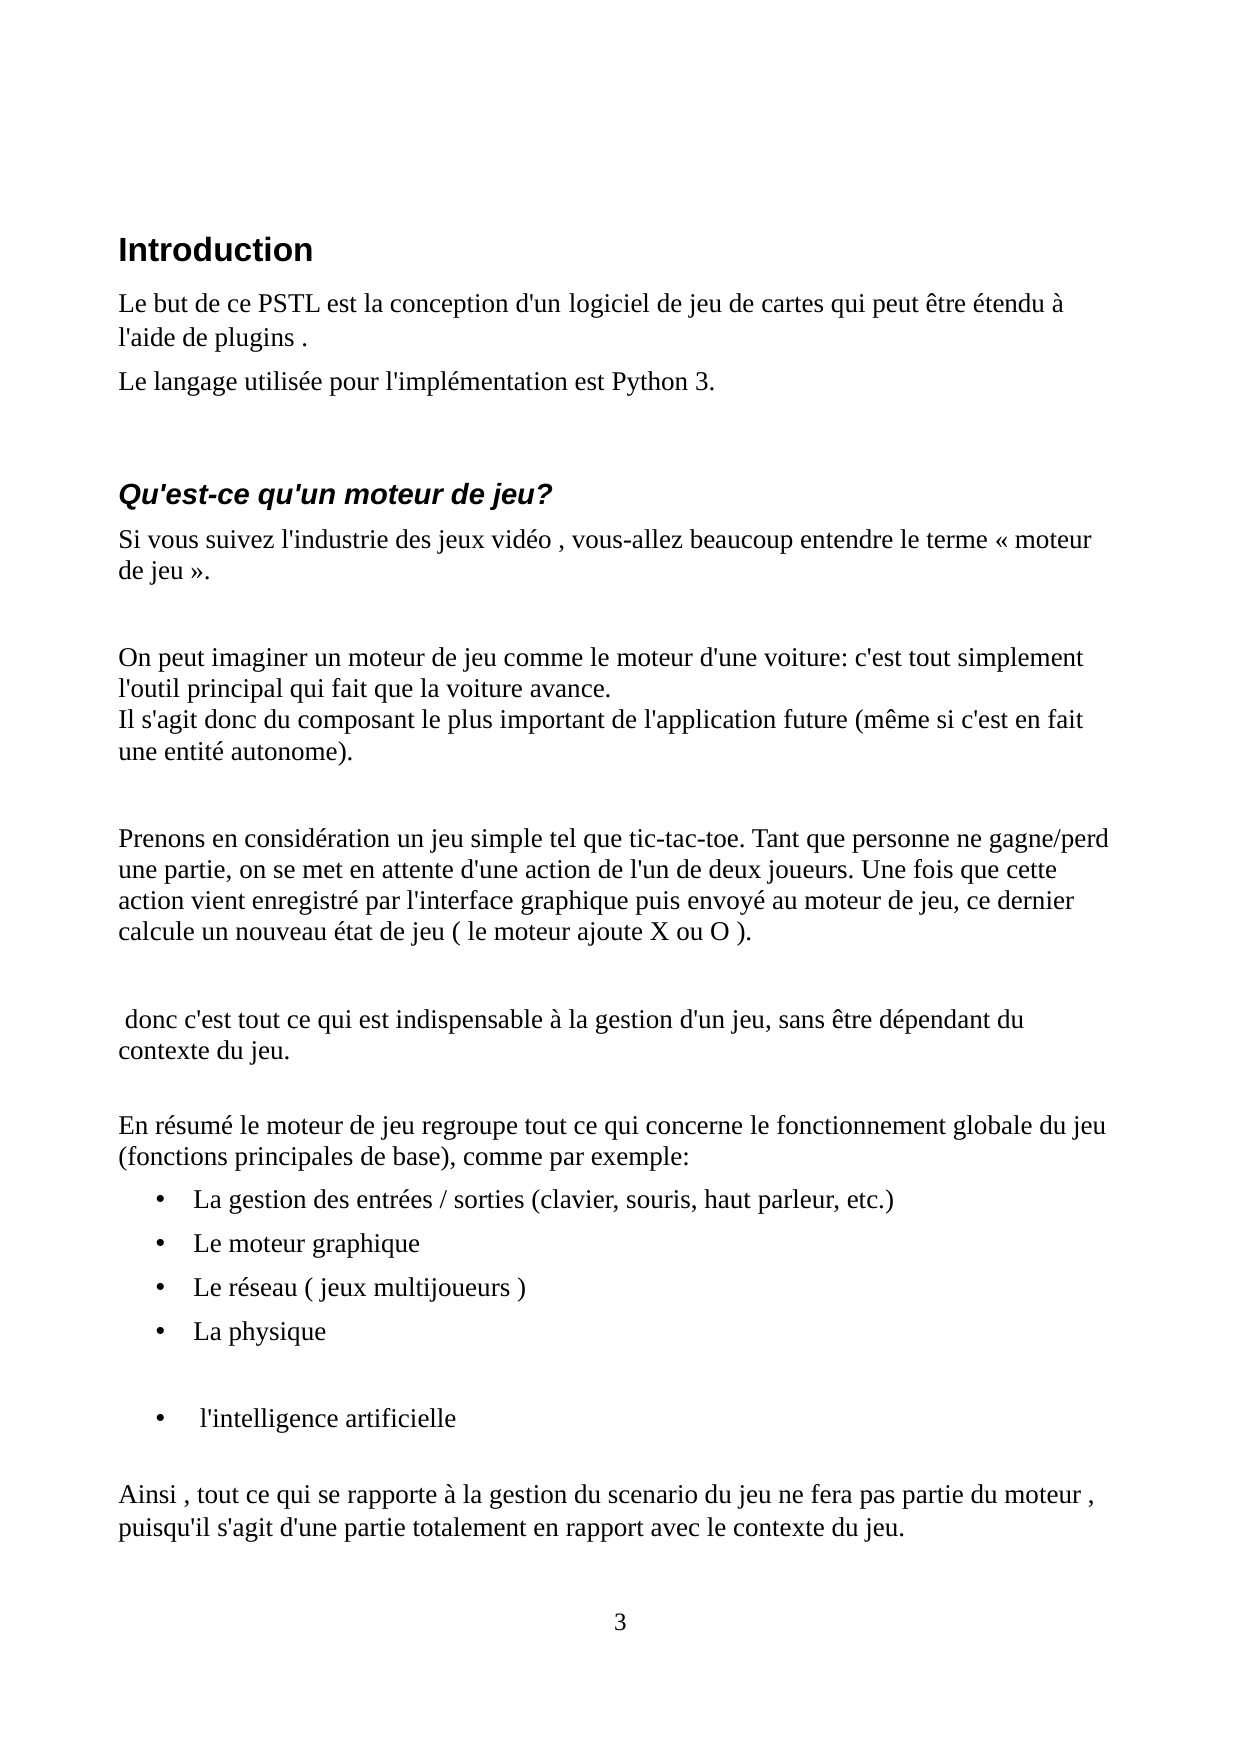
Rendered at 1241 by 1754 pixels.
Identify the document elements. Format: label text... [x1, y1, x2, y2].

subtitle Qu'est-ce qu'un moteur de jeu? [118, 477, 1122, 510]
list l'intelligence artificielle [156, 1402, 1122, 1464]
list La gestion des entrées / sorties (clavier, souris, haut parleur, etc.) [156, 1183, 1122, 1215]
text Prenons en considération un jeu simple tel que tic-tac-toe. Tant que personne ne gagne/perd une partie, on se met en attente d'une action de l'un de deux joueurs. Une fois que cette action vient enregistré par l'interface graphique puis envoyé au moteur de jeu, ce dernier calcule un nouveau état de jeu ( le moteur ajoute X ou O ). [118, 822, 1122, 947]
text donc c'est tout ce qui est indispensable à la gestion d'un jeu, sans être dépendant du contexte du jeu. [118, 1003, 1122, 1065]
list La physique [156, 1315, 1122, 1346]
list Ainsi , tout ce qui se rapporte à la gestion du scenario du jeu ne fera pas partie du moteur , puisqu'il s'agit d'une partie totalement en rapport avec le contexte du jeu. [81, 1477, 1122, 1542]
text Le but de ce PSTL est la conception d'un logiciel de jeu de cartes qui peut être étendu à l'aide de plugins . [118, 281, 1122, 352]
text Si vous suivez l'industrie des jeux vidéo , vous-allez beaucoup entendre le terme « moteur de jeu ». [118, 523, 1122, 585]
list Le réseau ( jeux multijoueurs ) [156, 1271, 1122, 1302]
text On peut imaginer un moteur de jeu comme le moteur d'une voiture: c'est tout simplement l'outil principal qui fait que la voiture avance. Il s'agit donc du composant le plus important de l'application future (même si c'est en fait une entité autonome). [118, 641, 1122, 766]
list Le moteur graphique [156, 1227, 1122, 1258]
text En résumé le moteur de jeu regroupe tout ce qui concerne le fonctionnement globale du jeu (fonctions principales de base), comme par exemple: [118, 1078, 1122, 1171]
subtitle Introduction [118, 230, 1122, 269]
text Le langage utilisée pour l'implémentation est Python 3. [118, 364, 1122, 396]
